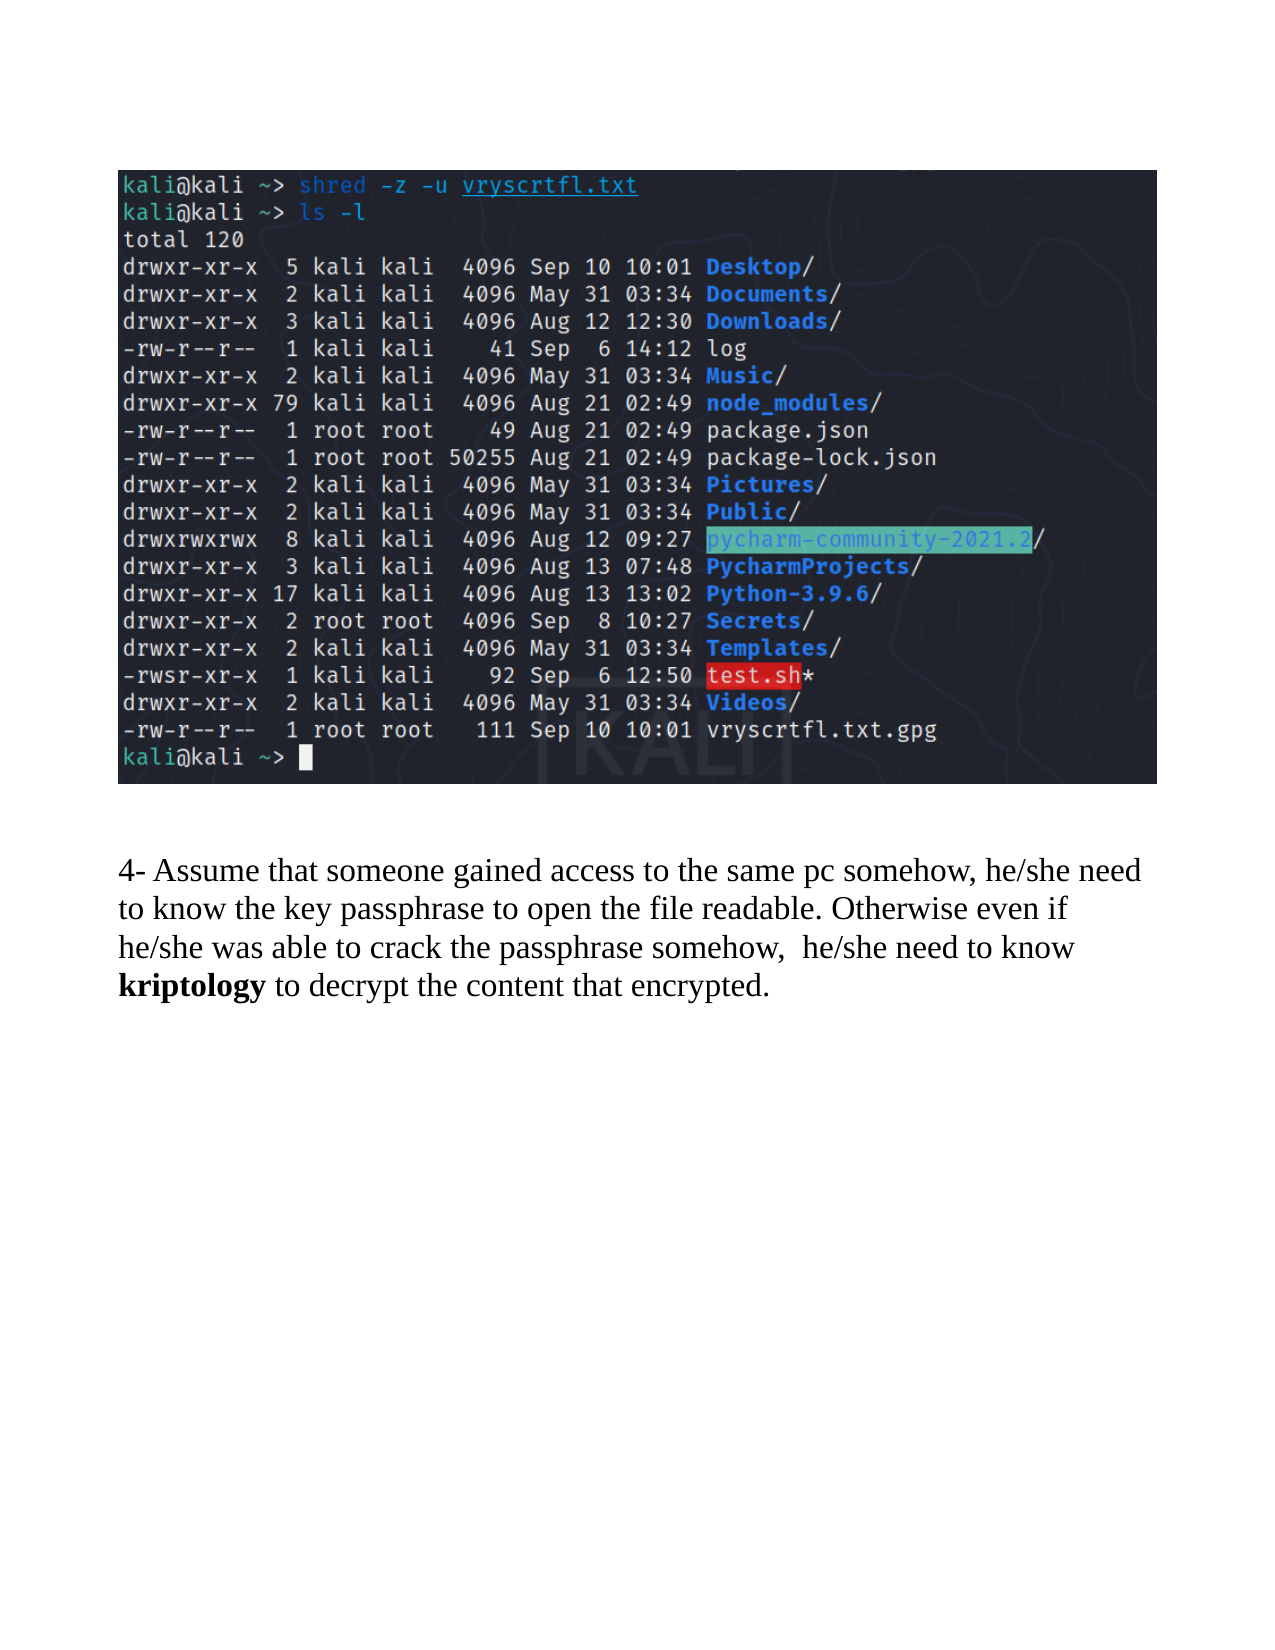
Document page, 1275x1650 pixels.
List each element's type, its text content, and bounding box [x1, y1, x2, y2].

text 4- Assume that someone gained access to the same pc somehow, he/she need to know the key passphrase to open the file readable. Otherwise even if he/she was able to crack the passphrase somehow, he/she need to know kriptology to decrypt the content that encrypted. [118, 850, 1157, 1004]
